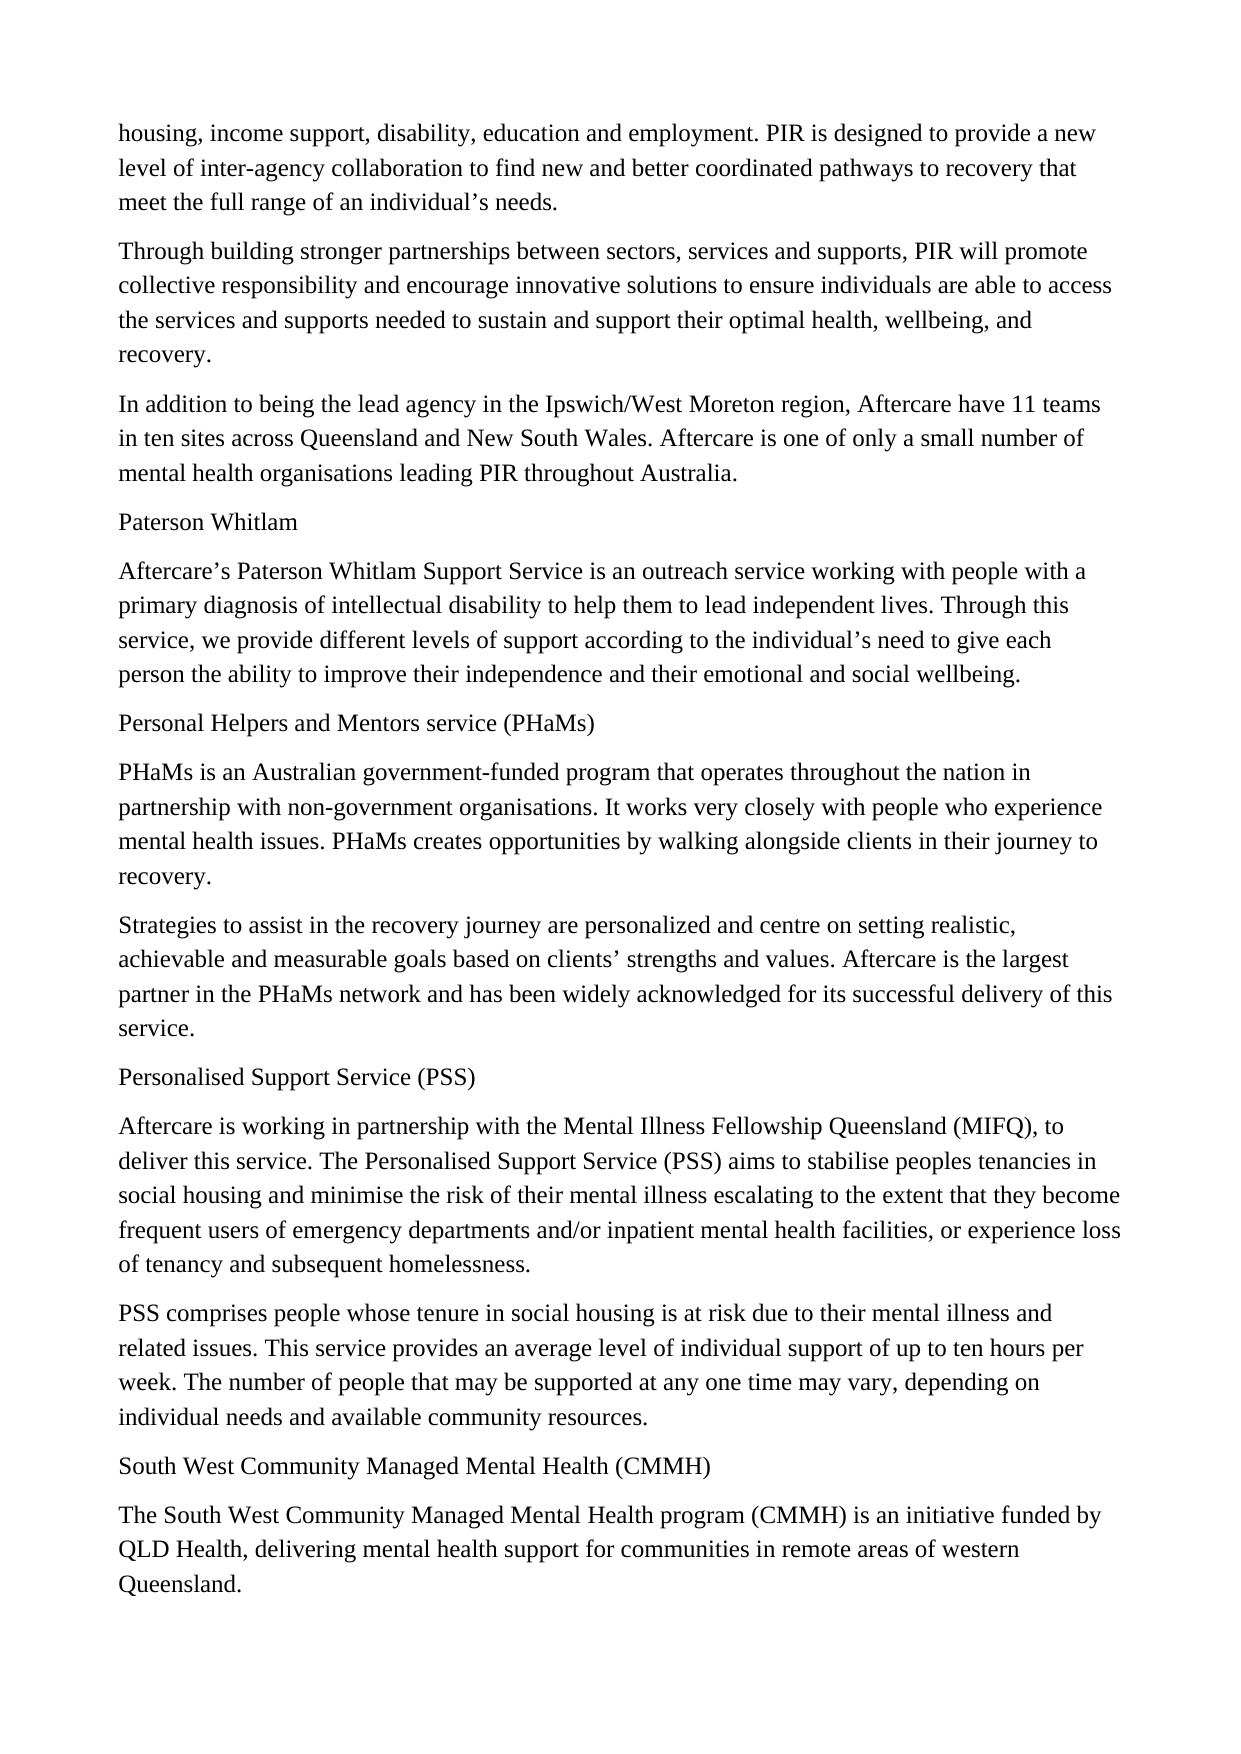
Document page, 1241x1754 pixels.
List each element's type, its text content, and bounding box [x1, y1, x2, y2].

text Paterson Whitlam [118, 507, 1122, 535]
text The South West Community Managed Mental Health program (CMMH) is an initiative funded by QLD Health, delivering mental health support for communities in remote areas of western Queensland. [118, 1500, 1122, 1598]
text Strategies to assist in the recovery journey are personalized and centre on setting realistic, achievable and measurable goals based on clients’ strengths and values. Aftercare is the largest partner in the PHaMs network and has been widely acknowledged for its successful delivery of this service. [118, 910, 1122, 1042]
text PHaMs is an Australian government-funded program that operates throughout the nation in partnership with non-government organisations. It works very closely with people who experience mental health issues. PHaMs creates opportunities by walking alongside clients in their journey to recovery. [118, 757, 1122, 889]
text Aftercare’s Paterson Whitlam Support Service is an outreach service working with people with a primary diagnosis of intellectual disability to help them to lead independent lives. Through this service, we provide different levels of support according to the individual’s need to give each person the ability to improve their independence and their emotional and social wellbeing. [118, 556, 1122, 688]
text housing, income support, disability, education and employment. PIR is designed to provide a new level of inter-agency collaboration to find new and better coordinated pathways to recovery that meet the full range of an individual’s needs. [118, 118, 1122, 216]
text Personal Helpers and Mentors service (PHaMs) [118, 708, 1122, 737]
text In addition to being the lead agency in the Ipswich/West Moreton region, Aftercare have 11 teams in ten sites across Queensland and New South Wales. Aftercare is one of only a small number of mental health organisations leading PIR throughout Australia. [118, 389, 1122, 486]
text South West Community Managed Mental Health (CMMH) [118, 1451, 1122, 1479]
text Through building stronger partnerships between sectors, services and supports, PIR will promote collective responsibility and encourage innovative solutions to ensure individuals are able to access the services and supports needed to sustain and support their optimal health, wellbeing, and recovery. [118, 236, 1122, 368]
text Personalised Support Service (PSS) [118, 1062, 1122, 1091]
text Aftercare is working in partnership with the Mental Illness Fellowship Queensland (MIFQ), to deliver this service. The Personalised Support Service (PSS) aims to stabilise peoples tenancies in social housing and minimise the risk of their mental illness escalating to the extent that they become frequent users of emergency departments and/or inpatient mental health facilities, or experience loss of tenancy and subsequent homelessness. [118, 1111, 1122, 1278]
text PSS comprises people whose tenure in social housing is at risk due to their mental illness and related issues. This service provides an average level of individual support of up to ten hours per week. The number of people that may be supported at any one time may vary, depending on individual needs and available community resources. [118, 1298, 1122, 1431]
